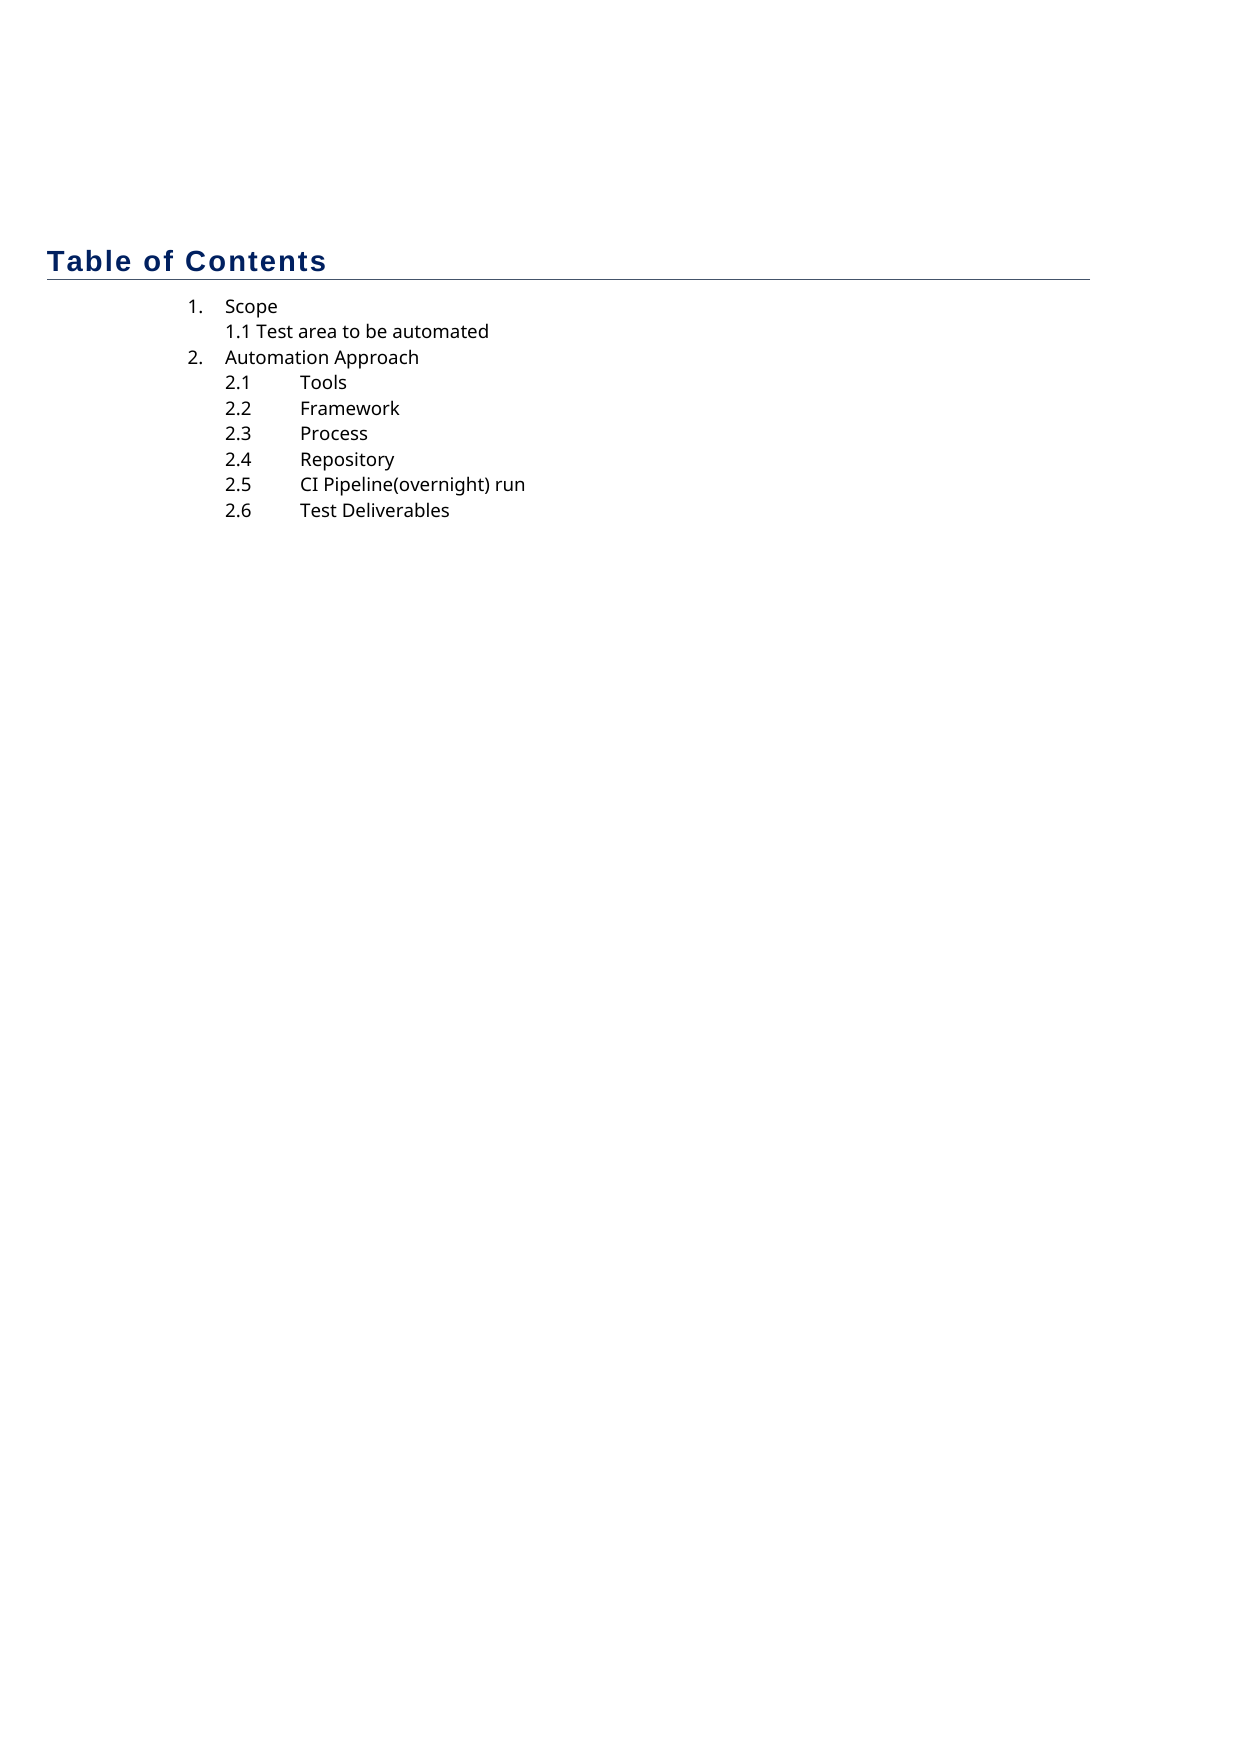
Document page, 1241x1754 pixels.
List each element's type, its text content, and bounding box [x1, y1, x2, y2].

subtitle Table of Contents [47, 244, 1090, 279]
list Scope [187, 293, 1090, 318]
list Tools [225, 369, 1090, 395]
list Framework [225, 395, 1090, 421]
text 1.1 Test area to be automated [225, 318, 1090, 344]
list Automation Approach [187, 344, 1090, 369]
text ​ [172, 650, 1090, 669]
list Repository [225, 446, 1090, 472]
list Test Deliverables [225, 497, 1090, 523]
list CI Pipeline(overnight) run [225, 472, 1090, 497]
list Process [225, 421, 1090, 446]
